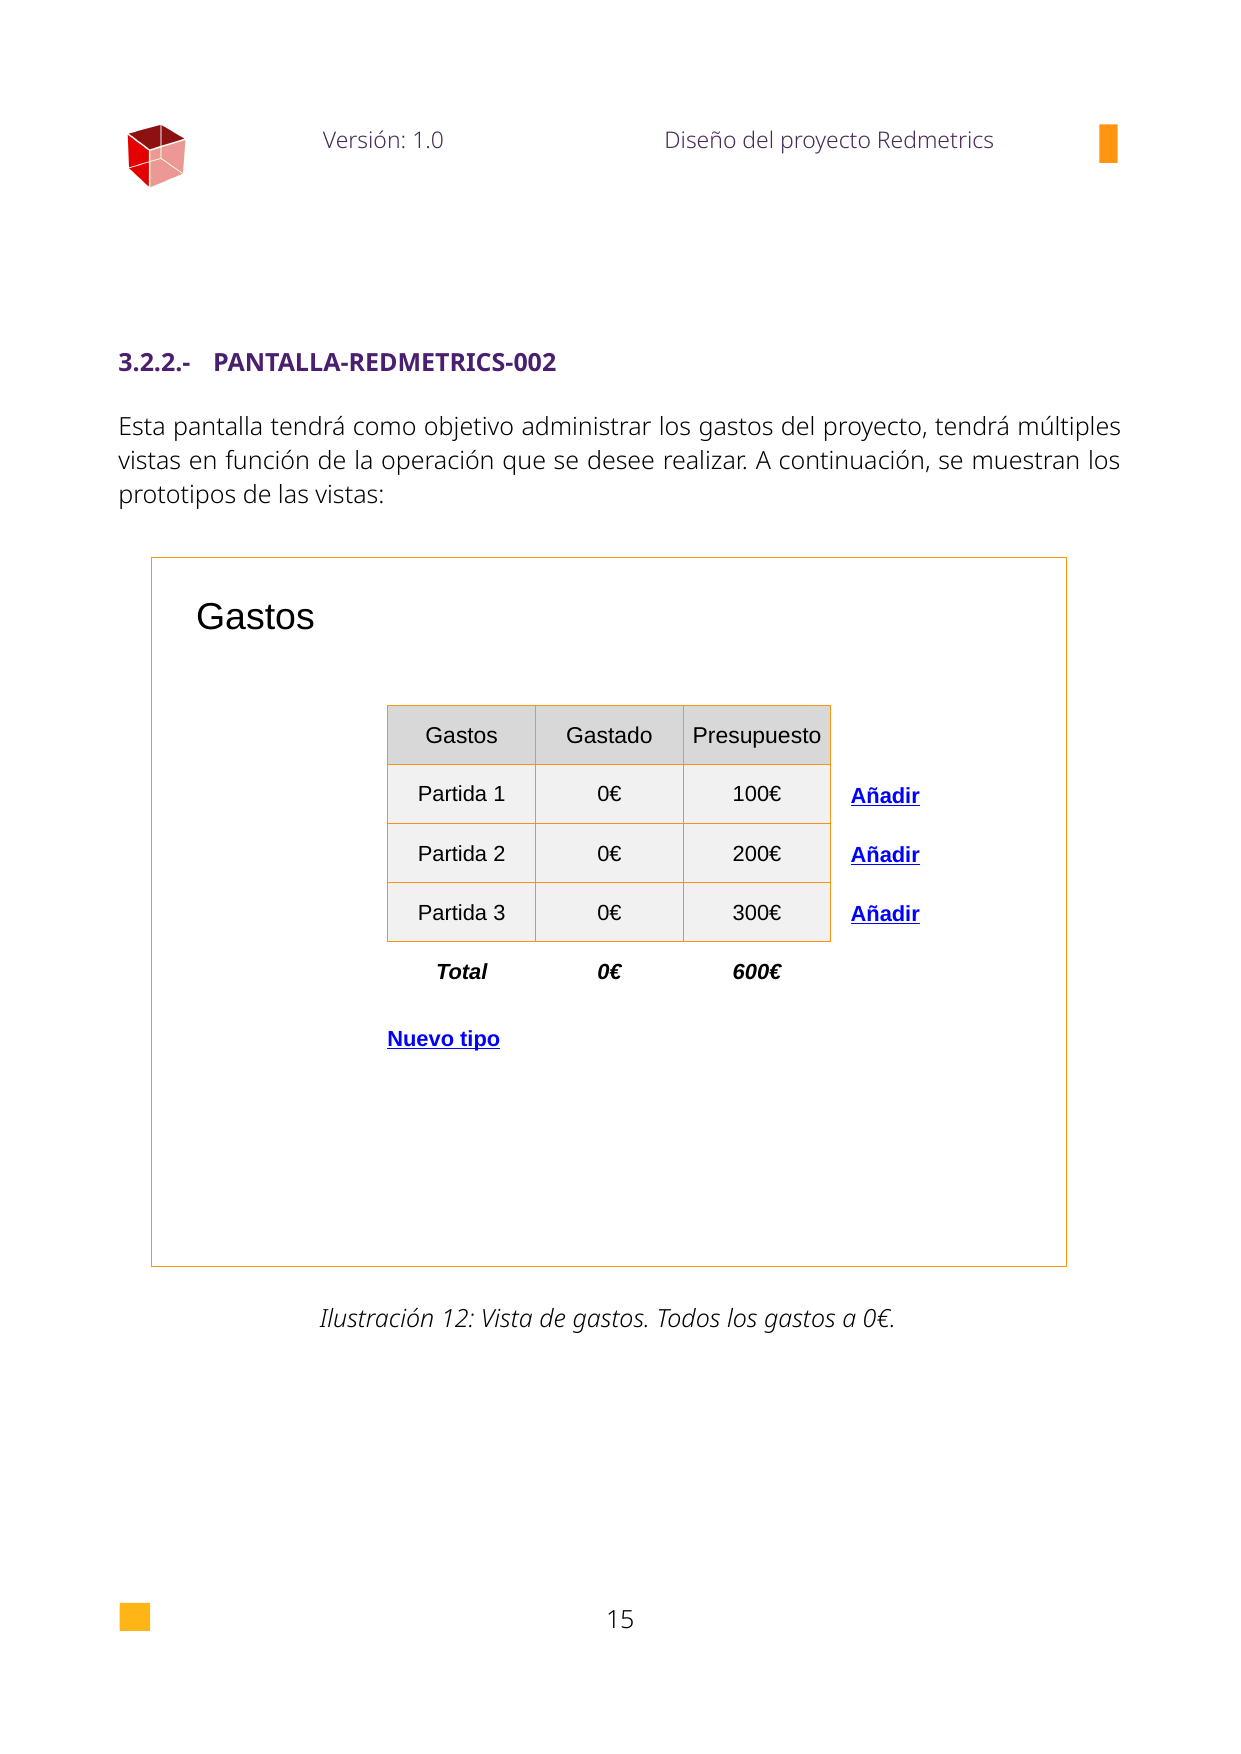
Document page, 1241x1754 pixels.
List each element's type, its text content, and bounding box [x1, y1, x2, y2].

picture [123, 123, 189, 189]
subtitle PANTALLA-REDMETRICS-002 [118, 345, 1122, 379]
text Ilustración 12: Vista de gastos. Todos los gastos a 0€. [118, 558, 1101, 1334]
text Esta pantalla tendrá como objetivo administrar los gastos del proyecto, tendrá múltiples vistas en función de la operación que se desee realizar. A continuación, se muestran los prototipos de las vistas: [118, 409, 1122, 511]
